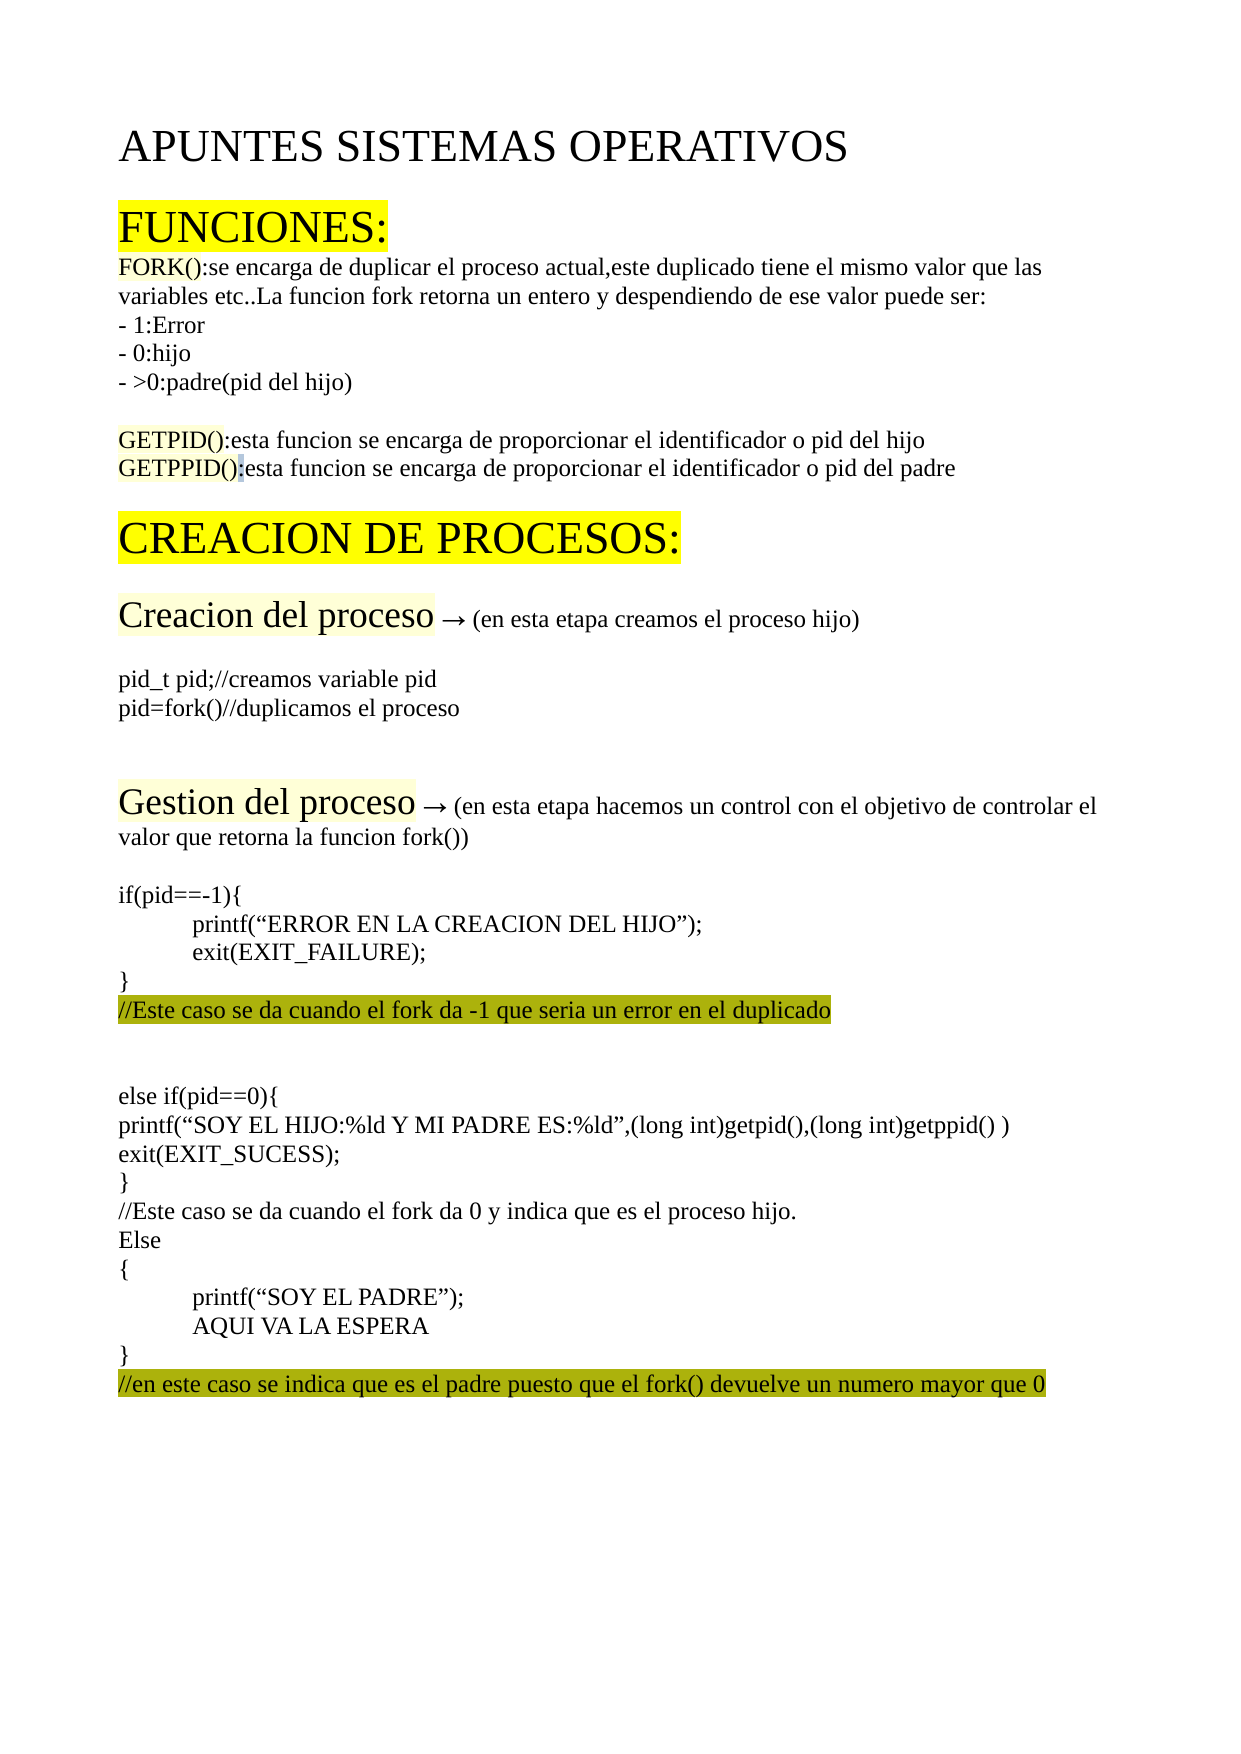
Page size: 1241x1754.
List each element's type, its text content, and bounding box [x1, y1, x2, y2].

text GETPID():esta funcion se encarga de proporcionar el identificador o pid del hijo [118, 425, 1122, 453]
text GETPPID():esta funcion se encarga de proporcionar el identificador o pid del padre [118, 453, 1122, 482]
text FORK():se encarga de duplicar el proceso actual,este duplicado tiene el mismo valor que las variables etc..La funcion fork retorna un entero y despendiendo de ese valor puede ser: [118, 252, 1122, 310]
text exit(EXIT_SUCESS); [118, 1139, 1122, 1167]
text Else [118, 1225, 1122, 1254]
text FUNCIONES: [118, 199, 1122, 252]
text - 1:Error [118, 310, 1122, 338]
text { [118, 1254, 1122, 1282]
text //en este caso se indica que es el padre puesto que el fork() devuelve un numero mayor que 0 [118, 1369, 1122, 1397]
text printf(“SOY EL PADRE”); [118, 1282, 1122, 1311]
text } [118, 1167, 1122, 1196]
text printf(“SOY EL HIJO:%ld Y MI PADRE ES:%ld”,(long int)getpid(),(long int)getppid() ) [118, 1110, 1122, 1139]
text } [118, 1340, 1122, 1369]
text if(pid==-1){ [118, 880, 1122, 909]
text AQUI VA LA ESPERA [118, 1311, 1122, 1340]
text CREACION DE PROCESOS: [118, 511, 1122, 564]
text //Este caso se da cuando el fork da 0 y indica que es el proceso hijo. [118, 1196, 1122, 1225]
text - 0:hijo [118, 338, 1122, 367]
text pid_t pid;//creamos variable pid [118, 664, 1122, 693]
text printf(“ERROR EN LA CREACION DEL HIJO”); [118, 909, 1122, 937]
text } [118, 966, 1122, 995]
text pid=fork()//duplicamos el proceso [118, 693, 1122, 722]
text Gestion del proceso→(en esta etapa hacemos un control con el objetivo de controlar el valor que retorna la funcion fork()) [118, 779, 1122, 851]
text exit(EXIT_FAILURE); [118, 937, 1122, 966]
text Creacion del proceso→(en esta etapa creamos el proceso hijo) [118, 592, 1122, 636]
text - >0:padre(pid del hijo) [118, 367, 1122, 396]
text else if(pid==0){ [118, 1081, 1122, 1110]
text APUNTES SISTEMAS OPERATIVOS [118, 118, 1122, 171]
text //Este caso se da cuando el fork da -1 que seria un error en el duplicado [118, 995, 1122, 1024]
